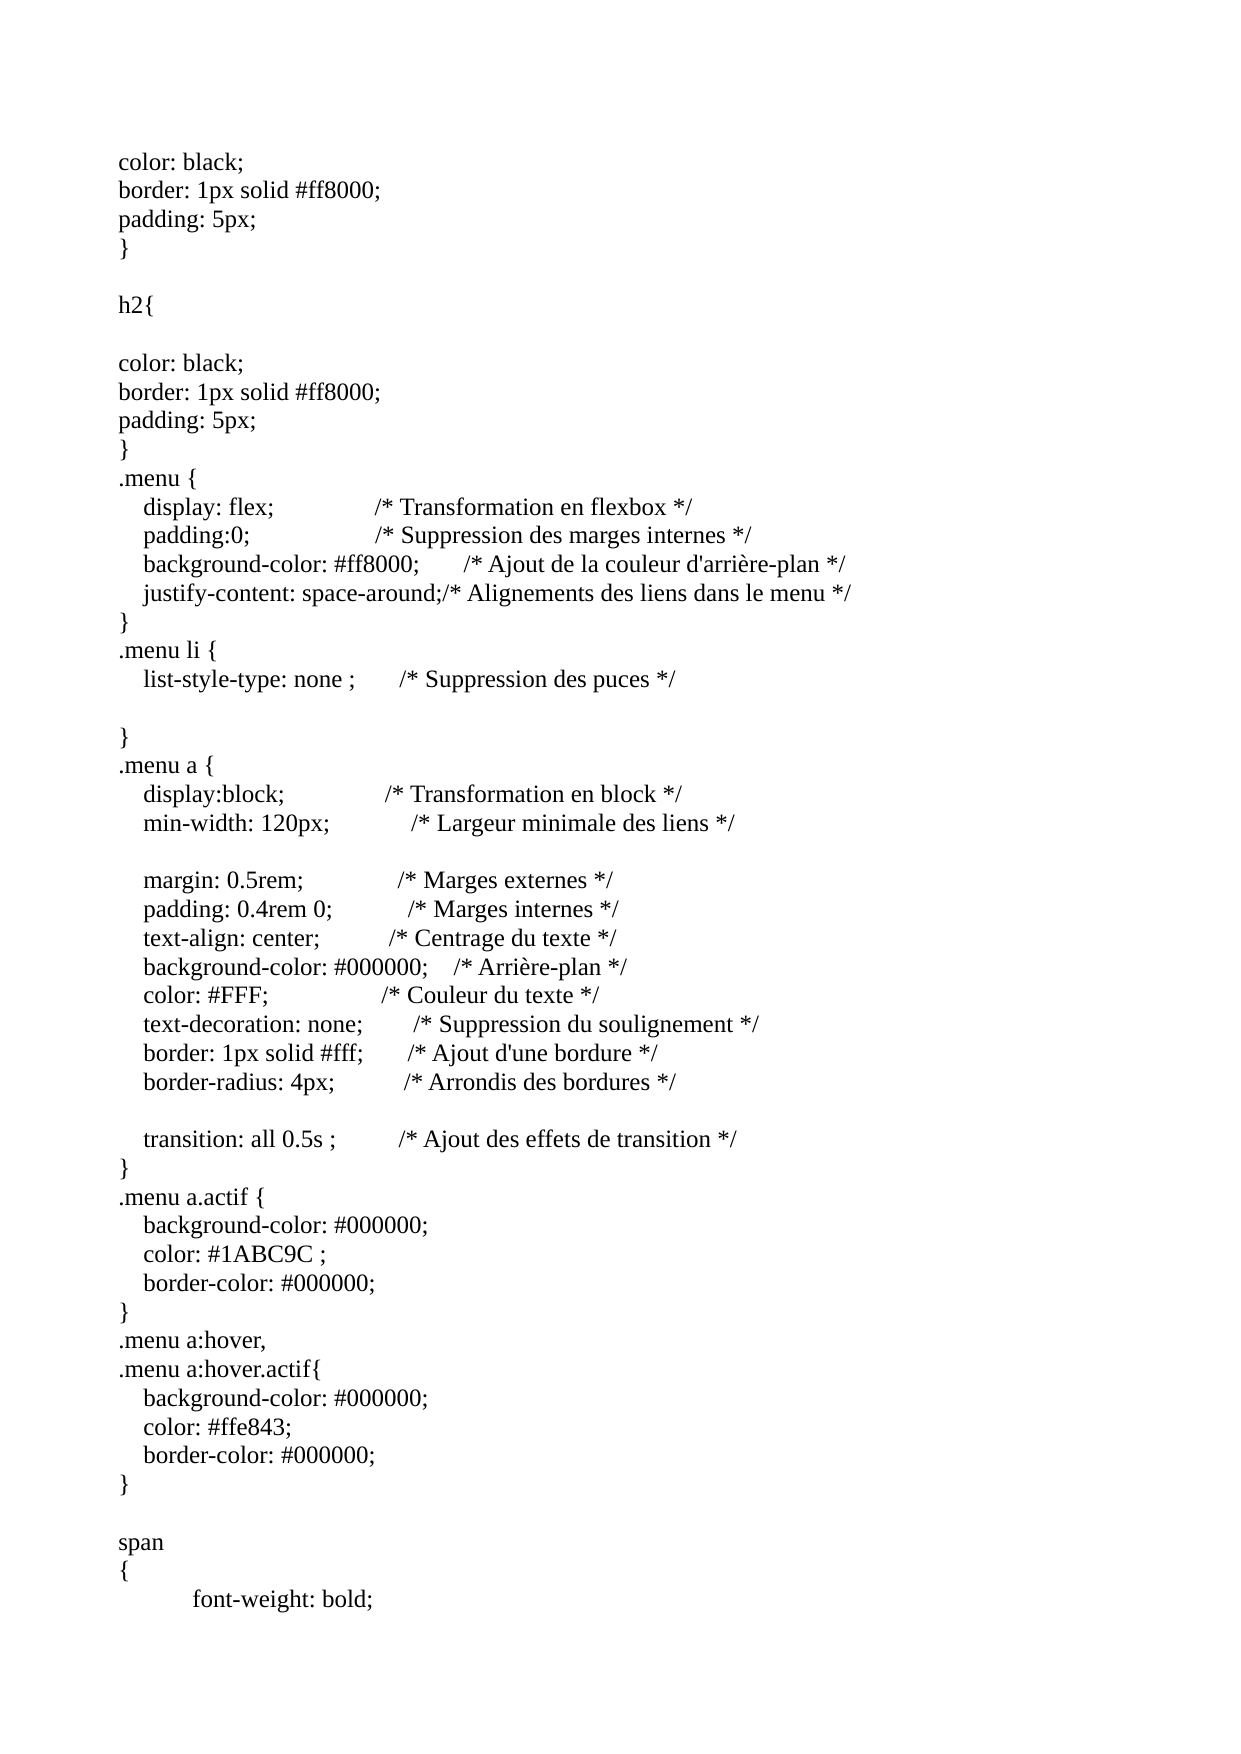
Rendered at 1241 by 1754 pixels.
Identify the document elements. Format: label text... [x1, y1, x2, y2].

text color: black; [118, 348, 1122, 377]
text background-color: #000000; /* Arrière-plan */ [118, 952, 1122, 981]
text border-radius: 4px; /* Arrondis des bordures */ [118, 1067, 1122, 1096]
text color: #ffe843; [118, 1412, 1122, 1441]
text span [118, 1527, 1122, 1556]
text list-style-type: none ; /* Suppression des puces */ [118, 664, 1122, 693]
text .menu li { [118, 636, 1122, 664]
text text-align: center; /* Centrage du texte */ [118, 923, 1122, 952]
text padding: 5px; [118, 204, 1122, 233]
text margin: 0.5rem; /* Marges externes */ [118, 866, 1122, 894]
text border: 1px solid #ff8000; [118, 176, 1122, 204]
text .menu a.actif { [118, 1182, 1122, 1211]
text } [118, 1469, 1122, 1498]
text padding: 0.4rem 0; /* Marges internes */ [118, 894, 1122, 923]
text transition: all 0.5s ; /* Ajout des effets de transition */ [118, 1124, 1122, 1153]
text background-color: #ff8000; /* Ajout de la couleur d'arrière-plan */ [118, 549, 1122, 578]
text background-color: #000000; [118, 1211, 1122, 1239]
text border: 1px solid #fff; /* Ajout d'une bordure */ [118, 1038, 1122, 1067]
text { [118, 1556, 1122, 1584]
text background-color: #000000; [118, 1383, 1122, 1412]
text .menu a:hover, [118, 1326, 1122, 1354]
text .menu { [118, 463, 1122, 492]
text min-width: 120px; /* Largeur minimale des liens */ [118, 808, 1122, 837]
text } [118, 434, 1122, 463]
text color: #FFF; /* Couleur du texte */ [118, 981, 1122, 1009]
text } [118, 607, 1122, 636]
text padding: 5px; [118, 406, 1122, 434]
text h2{ [118, 291, 1122, 319]
text .menu a { [118, 751, 1122, 779]
text font-weight: bold; [118, 1584, 1122, 1613]
text color: black; [118, 147, 1122, 176]
text border: 1px solid #ff8000; [118, 377, 1122, 406]
text border-color: #000000; [118, 1268, 1122, 1297]
text text-decoration: none; /* Suppression du soulignement */ [118, 1009, 1122, 1038]
text padding:0; /* Suppression des marges internes */ [118, 521, 1122, 549]
text border-color: #000000; [118, 1441, 1122, 1469]
text display: flex; /* Transformation en flexbox */ [118, 492, 1122, 521]
text } [118, 233, 1122, 262]
text } [118, 1153, 1122, 1182]
text color: #1ABC9C ; [118, 1239, 1122, 1268]
text display:block; /* Transformation en block */ [118, 779, 1122, 808]
text } [118, 722, 1122, 751]
text justify-content: space-around;/* Alignements des liens dans le menu */ [118, 578, 1122, 607]
text .menu a:hover.actif{ [118, 1354, 1122, 1383]
text } [118, 1297, 1122, 1326]
